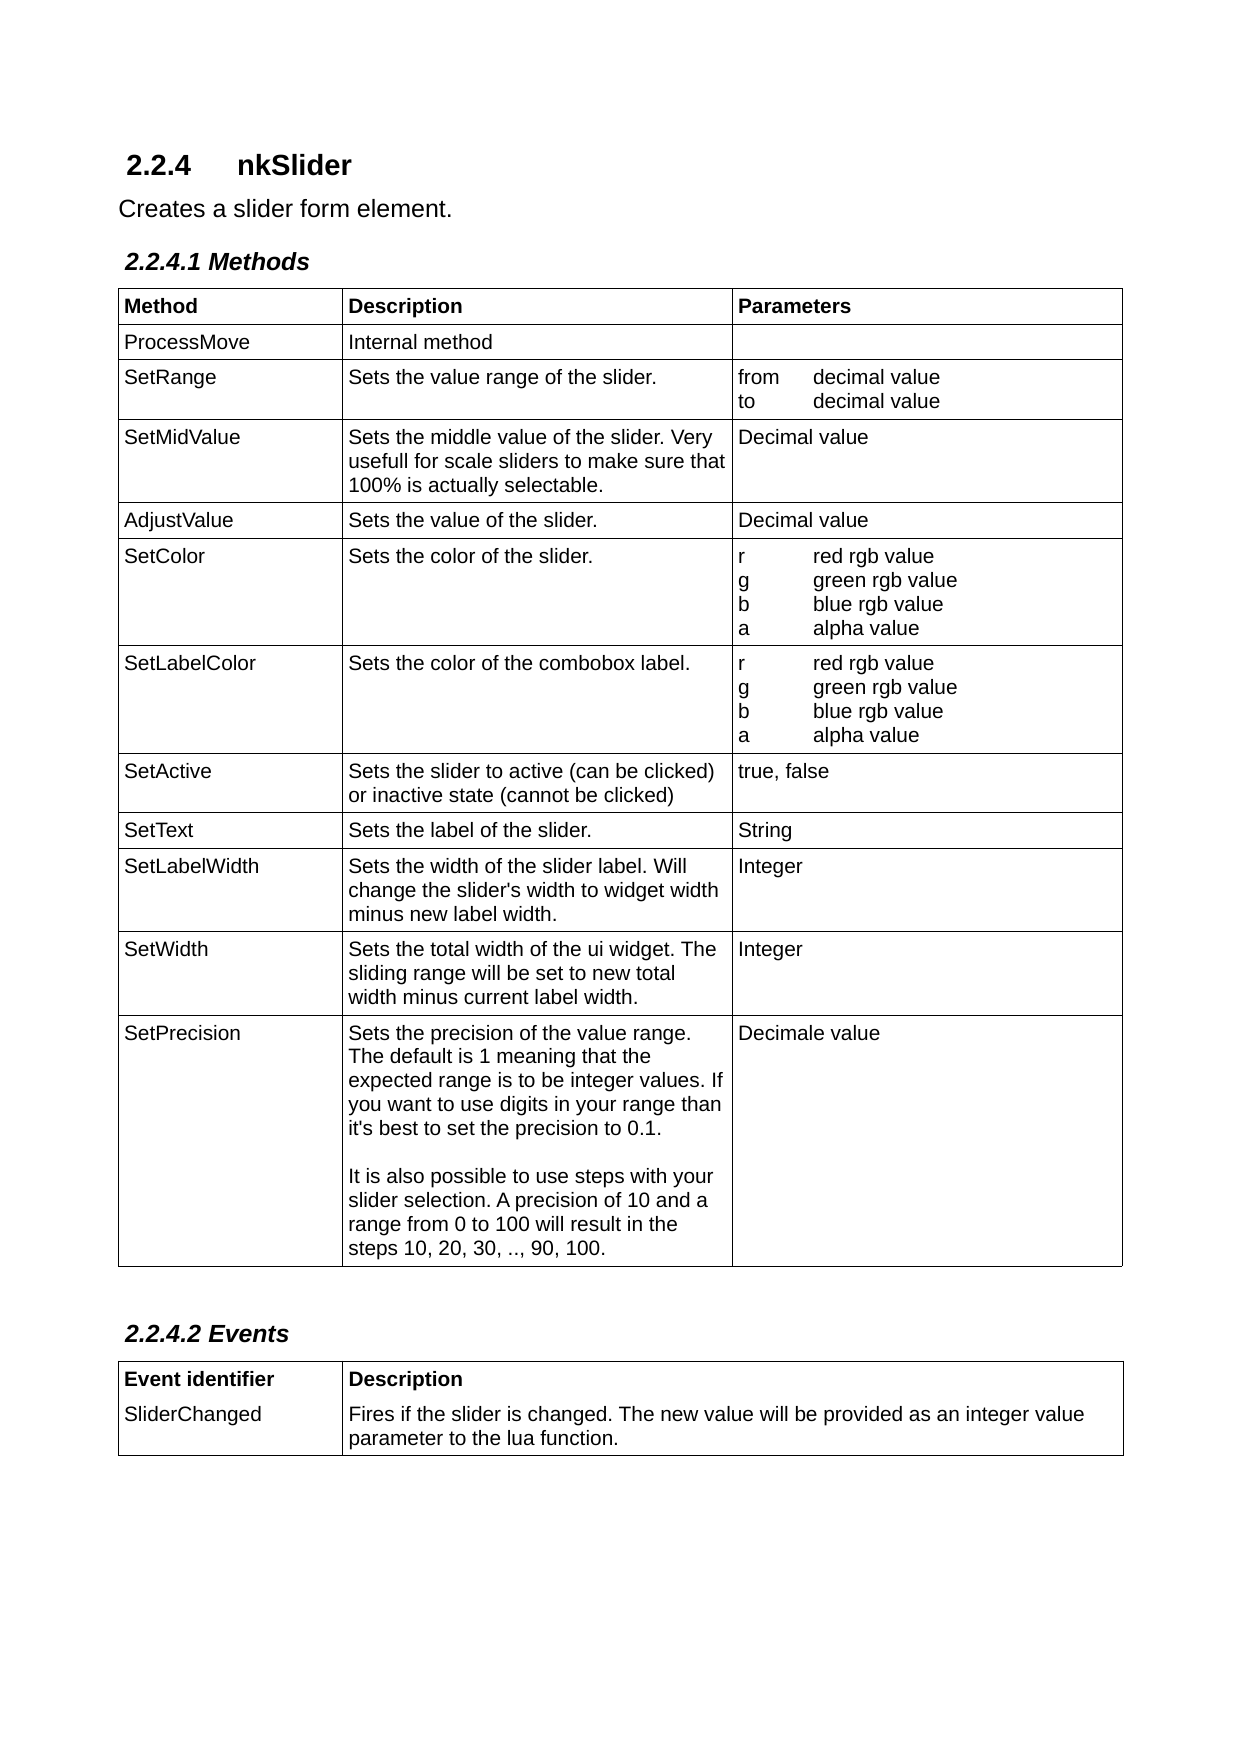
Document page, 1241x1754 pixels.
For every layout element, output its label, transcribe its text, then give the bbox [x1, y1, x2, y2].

subtitle nkSlider [118, 148, 1122, 181]
table_cell Sets the color of the slider. [343, 539, 732, 645]
table_cell SetLabelColor [119, 646, 342, 753]
table_cell SetPrecision [119, 1016, 342, 1266]
table_cell SetActive [119, 754, 342, 812]
table_header Method [119, 289, 342, 324]
table_cell Decimale value [733, 1016, 1122, 1266]
table_cell Fires if the slider is changed. The new value will be provided as an integer value parameter to the lua function. [343, 1396, 1123, 1455]
text Creates a slider form element. [118, 193, 1122, 222]
table_cell Sets the precision of the value range. The default is 1 meaning that the expected range is to be integer values. If you want to use digits in your range than it's best to set the precision to 0.1. It is also possible to use steps with your slider selection. A precision of 10 and a range from 0 to 100 will result in the steps 10, 20, 30, .., 90, 100. [343, 1016, 732, 1266]
table_cell ProcessMove [119, 325, 342, 359]
table_cell Sets the label of the slider. [343, 813, 732, 848]
table_cell SetWidth [119, 932, 342, 1014]
table_cell String [733, 813, 1122, 848]
table_cell SetColor [119, 539, 342, 645]
table_cell Sets the middle value of the slider. Very usefull for scale sliders to make sure that 100% is actually selectable. [343, 420, 732, 502]
table_header Event identifier [119, 1362, 342, 1396]
table_header Description [343, 1362, 1123, 1396]
table_cell Integer [733, 932, 1122, 1014]
table_cell from decimal value to decimal value [733, 360, 1122, 419]
table_cell SliderChanged [119, 1396, 342, 1455]
table_cell SetRange [119, 360, 342, 419]
table_cell Sets the value range of the slider. [343, 360, 732, 419]
table_cell SetText [119, 813, 342, 848]
table_cell SetMidValue [119, 420, 342, 502]
subtitle Events [118, 1319, 1122, 1348]
table_cell Integer [733, 849, 1122, 931]
table_cell Sets the slider to active (can be clicked) or inactive state (cannot be clicked) [343, 754, 732, 812]
table_cell Sets the color of the combobox label. [343, 646, 732, 753]
table_cell Decimal value [733, 503, 1122, 538]
table_cell Internal method [343, 325, 732, 359]
table_cell [733, 325, 1122, 359]
subtitle Methods [118, 247, 1122, 276]
table_cell Sets the value of the slider. [343, 503, 732, 538]
table_cell true, false [733, 754, 1122, 812]
table_cell Decimal value [733, 420, 1122, 502]
table_header Description [343, 289, 732, 324]
table_cell Sets the width of the slider label. Will change the slider's width to widget width minus new label width. [343, 849, 732, 931]
table_cell SetLabelWidth [119, 849, 342, 931]
table_cell AdjustValue [119, 503, 342, 538]
table_cell Sets the total width of the ui widget. The sliding range will be set to new total width minus current label width. [343, 932, 732, 1014]
table_header Parameters [733, 289, 1122, 324]
table_cell r red rgb value g green rgb value b blue rgb value a alpha value [733, 539, 1122, 645]
table_cell r red rgb value g green rgb value b blue rgb value a alpha value [733, 646, 1122, 753]
